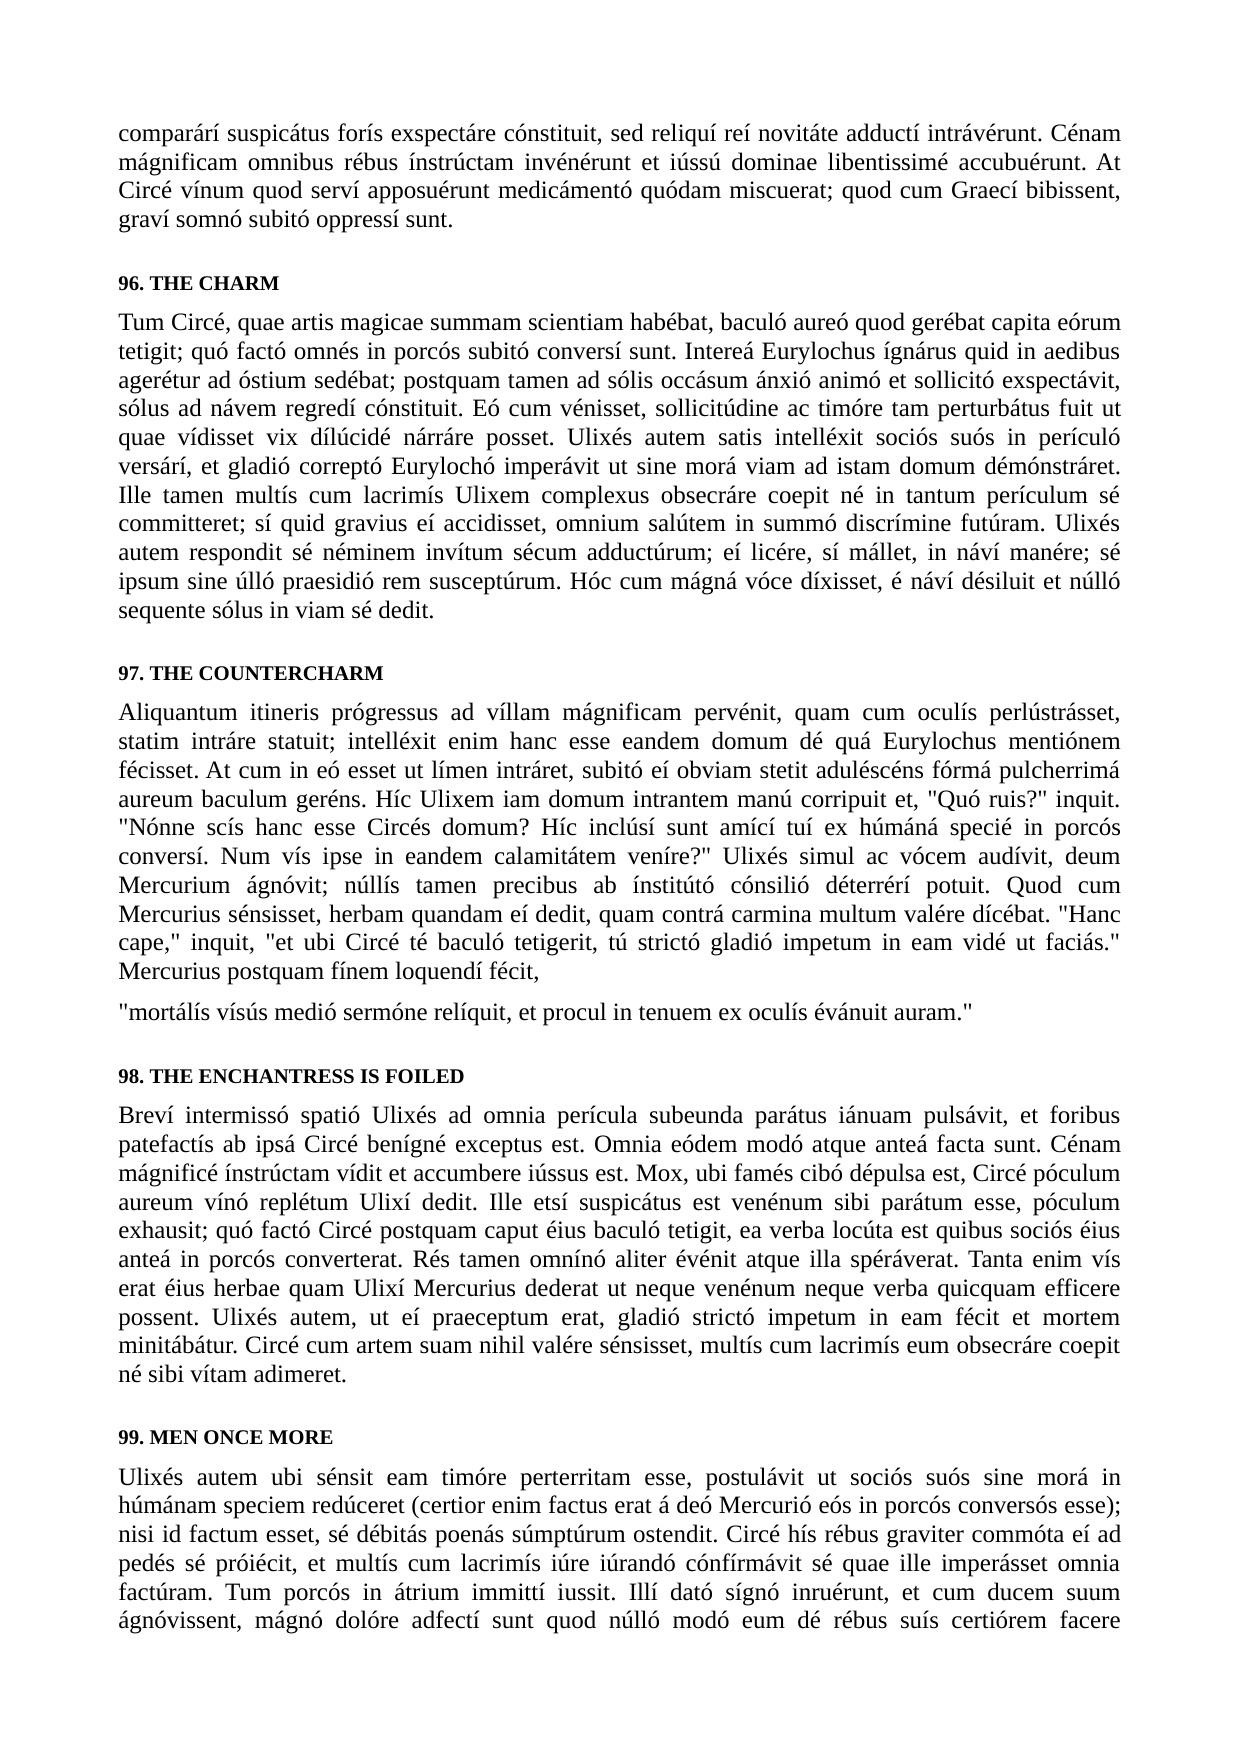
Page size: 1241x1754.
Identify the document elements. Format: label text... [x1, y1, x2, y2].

text Tum Circé, quae artis magicae summam scientiam habébat, baculó aureó quod gerébat capita eórum tetigit; quó factó omnés in porcós subitó conversí sunt. Intereá Eurylochus ígnárus quid in aedibus agerétur ad óstium sedébat; postquam tamen ad sólis occásum ánxió animó et sollicitó exspectávit, sólus ad návem regredí cónstituit. Eó cum vénisset, sollicitúdine ac timóre tam perturbátus fuit ut quae vídisset vix dílúcidé nárráre posset. Ulixés autem satis intelléxit sociós suós in perículó versárí, et gladió correptó Eurylochó imperávit ut sine morá viam ad istam domum démónstráret. Ille tamen multís cum lacrimís Ulixem complexus obsecráre coepit né in tantum perículum sé committeret; sí quid gravius eí accidisset, omnium salútem in summó discrímine futúram. Ulixés autem respondit sé néminem invítum sécum adductúrum; eí licére, sí mállet, in náví manére; sé ipsum sine úlló praesidió rem susceptúrum. Hóc cum mágná vóce díxisset, é náví désiluit et núlló sequente sólus in viam sé dedit. [118, 307, 1122, 623]
text comparárí suspicátus forís exspectáre cónstituit, sed reliquí reí novitáte adductí intrávérunt. Cénam mágnificam omnibus rébus ínstrúctam invénérunt et iússú dominae libentissimé accubuérunt. At Circé vínum quod serví apposuérunt medicámentó quódam miscuerat; quod cum Graecí bibissent, graví somnó subitó oppressí sunt. [118, 118, 1122, 233]
text Breví intermissó spatió Ulixés ad omnia perícula subeunda parátus iánuam pulsávit, et foribus patefactís ab ipsá Circé benígné exceptus est. Omnia eódem modó atque anteá facta sunt. Cénam mágnificé ínstrúctam vídit et accumbere iússus est. Mox, ubi famés cibó dépulsa est, Circé póculum aureum vínó replétum Ulixí dedit. Ille etsí suspicátus est venénum sibi parátum esse, póculum exhausit; quó factó Circé postquam caput éius baculó tetigit, ea verba locúta est quibus sociós éius anteá in porcós converterat. Rés tamen omnínó aliter événit atque illa spéráverat. Tanta enim vís erat éius herbae quam Ulixí Mercurius dederat ut neque venénum neque verba quicquam efficere possent. Ulixés autem, ut eí praeceptum erat, gladió strictó impetum in eam fécit et mortem minitábátur. Circé cum artem suam nihil valére sénsisset, multís cum lacrimís eum obsecráre coepit né sibi vítam adimeret. [118, 1100, 1122, 1388]
text "mortálís vísús medió sermóne relíquit, et procul in tenuem ex oculís évánuit auram." [118, 997, 1122, 1026]
subtitle 96. THE CHARM [118, 271, 1122, 295]
subtitle 97. THE COUNTERCHARM [118, 661, 1122, 685]
text Ulixés autem ubi sénsit eam timóre perterritam esse, postulávit ut sociós suós sine morá in húmánam speciem redúceret (certior enim factus erat á deó Mercurió eós in porcós conversós esse); nisi id factum esset, sé débitás poenás súmptúrum ostendit. Circé hís rébus graviter commóta eí ad pedés sé próiécit, et multís cum lacrimís iúre iúrandó cónfírmávit sé quae ille imperásset omnia factúram. Tum porcós in átrium immittí iussit. Illí dató sígnó inruérunt, et cum ducem suum ágnóvissent, mágnó dolóre adfectí sunt quod núlló modó eum dé rébus suís certiórem facere [118, 1462, 1122, 1634]
subtitle 99. MEN ONCE MORE [118, 1425, 1122, 1449]
text Aliquantum itineris prógressus ad víllam mágnificam pervénit, quam cum oculís perlústrásset, statim intráre statuit; intelléxit enim hanc esse eandem domum dé quá Eurylochus mentiónem fécisset. At cum in eó esset ut límen intráret, subitó eí obviam stetit aduléscéns fórmá pulcherrimá aureum baculum geréns. Híc Ulixem iam domum intrantem manú corripuit et, "Quó ruis?" inquit. "Nónne scís hanc esse Circés domum? Híc inclúsí sunt amící tuí ex húmáná specié in porcós conversí. Num vís ipse in eandem calamitátem veníre?" Ulixés simul ac vócem audívit, deum Mercurium ágnóvit; núllís tamen precibus ab ínstitútó cónsilió déterrérí potuit. Quod cum Mercurius sénsisset, herbam quandam eí dedit, quam contrá carmina multum valére dícébat. "Hanc cape," inquit, "et ubi Circé té baculó tetigerit, tú strictó gladió impetum in eam vidé ut faciás." Mercurius postquam fínem loquendí fécit, [118, 697, 1122, 985]
subtitle 98. THE ENCHANTRESS IS FOILED [118, 1064, 1122, 1088]
